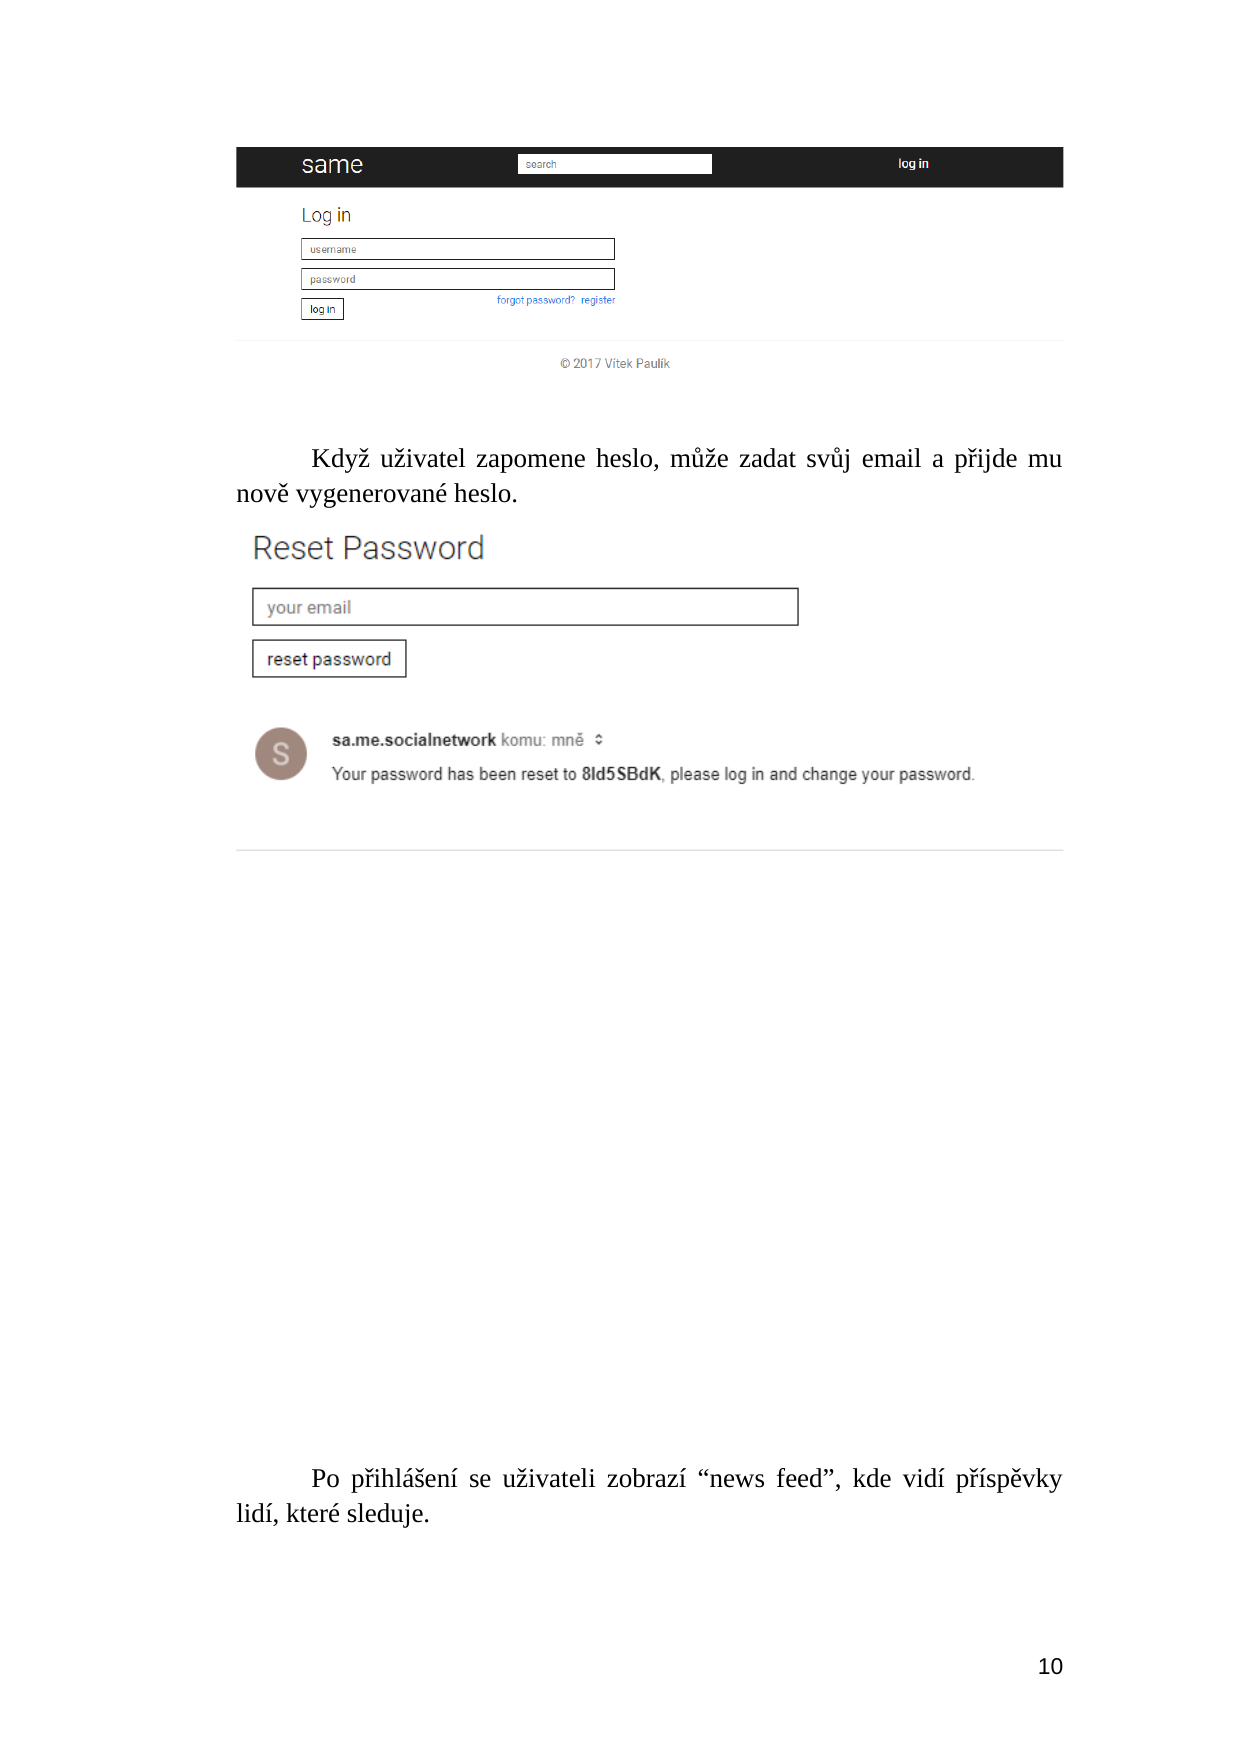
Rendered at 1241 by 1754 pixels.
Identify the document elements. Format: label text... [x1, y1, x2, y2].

picture [236, 708, 1064, 851]
text Po přihlášení se uživateli zobrazí “news feed”, kde vidí příspěvky lidí, které sleduje. [236, 1462, 1063, 1528]
picture [236, 147, 1064, 411]
text Když uživatel zapomene heslo, může zadat svůj email a přijde mu nově vygenerované heslo. [236, 442, 1063, 509]
picture [236, 513, 1064, 705]
